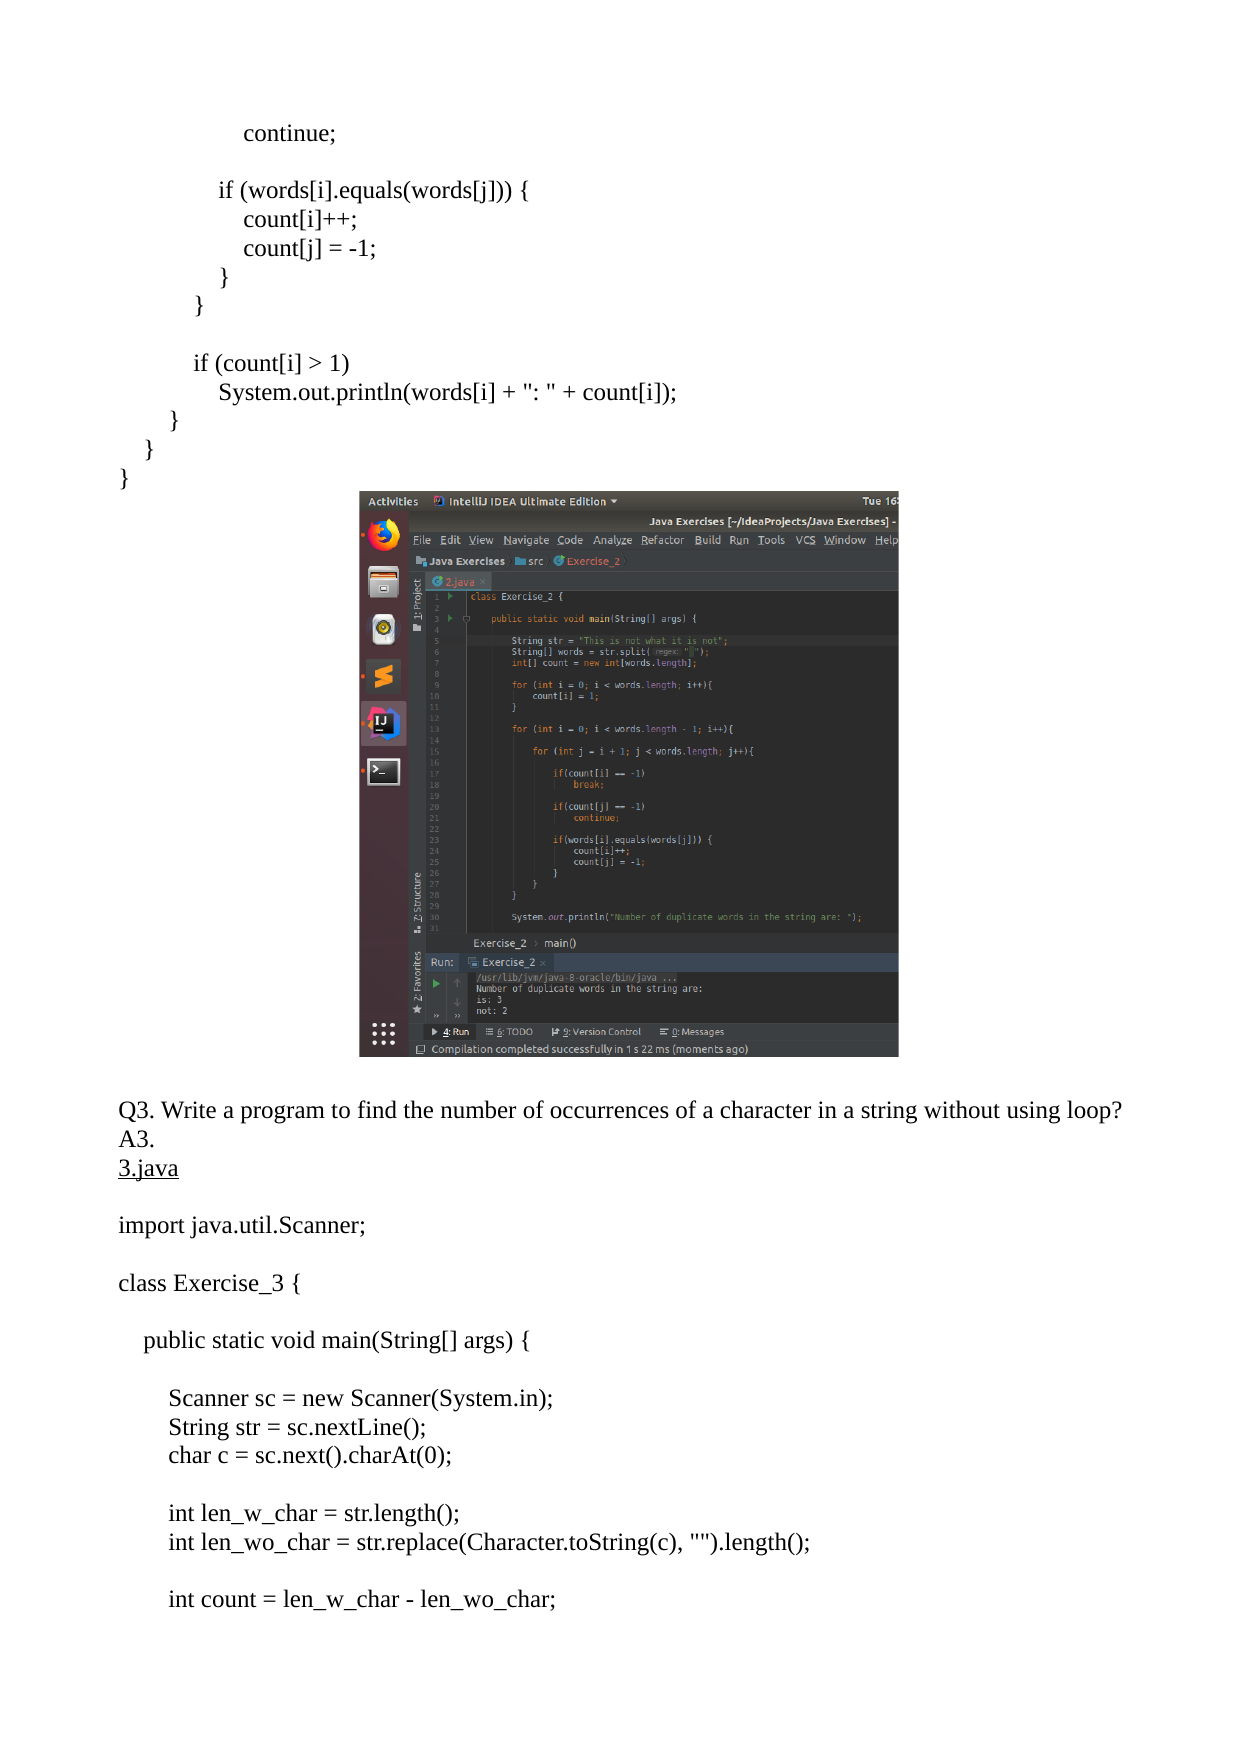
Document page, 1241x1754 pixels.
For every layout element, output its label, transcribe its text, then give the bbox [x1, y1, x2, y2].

text import java.util.Scanner; [118, 1211, 1140, 1239]
text count[i]++; [118, 204, 1140, 233]
text int len_w_char = str.length(); [118, 1498, 1140, 1527]
text class Exercise_3 { [118, 1268, 1140, 1297]
text char c = sc.next().charAt(0); [118, 1441, 1140, 1469]
text String str = sc.nextLine(); [118, 1412, 1140, 1441]
text public static void main(String[] args) { [118, 1326, 1140, 1354]
text } [118, 463, 1140, 492]
text System.out.println(words[i] + ": " + count[i]); [118, 377, 1140, 406]
text Q3. Write a program to find the number of occurrences of a character in a string without using loop? [118, 1096, 1140, 1124]
text int count = len_w_char - len_wo_char; [118, 1584, 1140, 1613]
text A3. [118, 1124, 1140, 1153]
text count[j] = -1; [118, 233, 1140, 262]
text } [118, 406, 1140, 434]
text if (count[i] > 1) [118, 348, 1140, 377]
text 3.java [118, 1153, 1140, 1182]
text int len_wo_char = str.replace(Character.toString(c), "").length(); [118, 1527, 1140, 1556]
text } [118, 434, 1140, 463]
text if (words[i].equals(words[j])) { [118, 176, 1140, 204]
text continue; [118, 118, 1140, 147]
text } [118, 262, 1140, 291]
text } [118, 291, 1140, 319]
text Scanner sc = new Scanner(System.in); [118, 1383, 1140, 1412]
